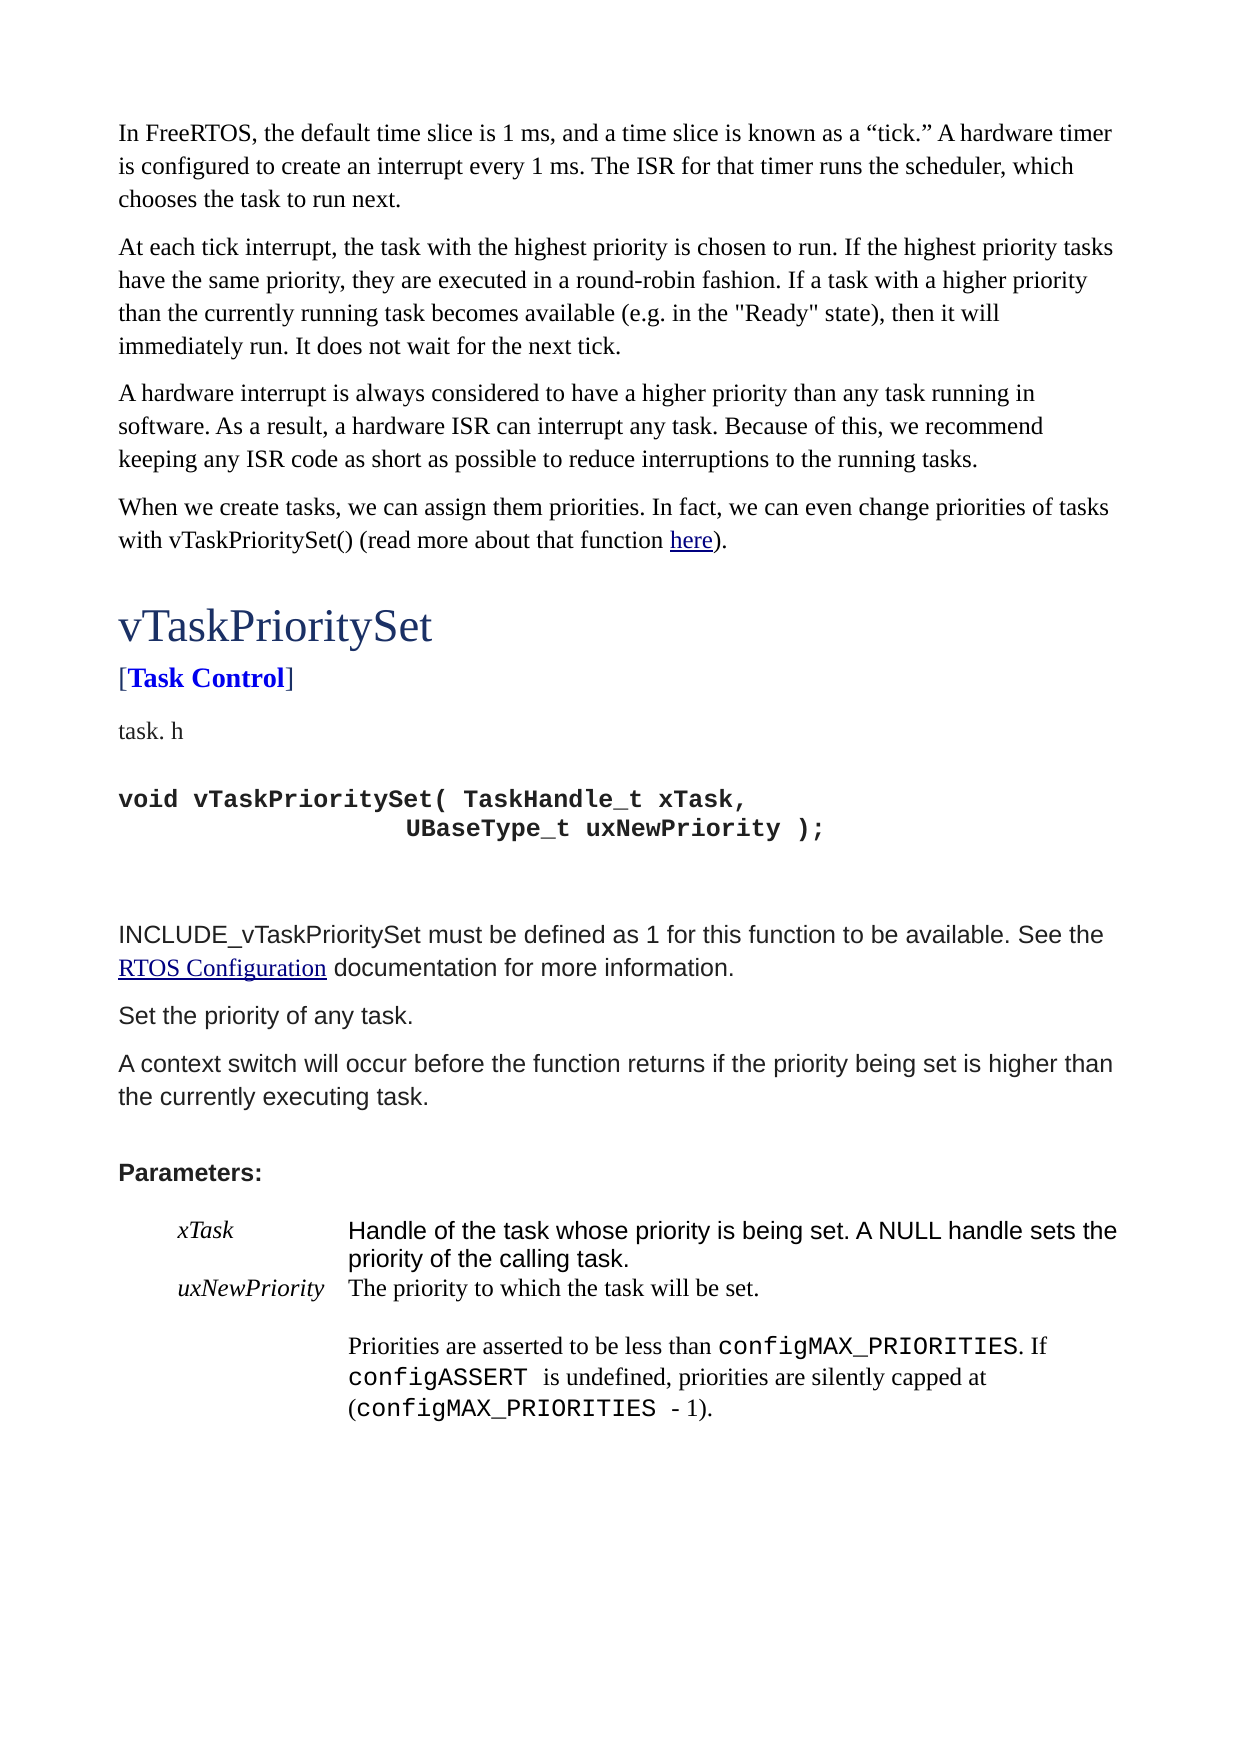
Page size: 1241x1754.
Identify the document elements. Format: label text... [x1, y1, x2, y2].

text UBaseType_t uxNewPriority ); [118, 815, 1122, 844]
table_header xTask [177, 1216, 348, 1273]
text void vTaskPrioritySet( TaskHandle_t xTask, [118, 787, 1122, 815]
text When we create tasks, we can assign them priorities. In fact, we can even change priorities of tasks with vTaskPrioritySet() (read more about that function here). [118, 492, 1122, 554]
text Set the priority of any task. [118, 1001, 1122, 1030]
text task. h [118, 716, 1122, 744]
subtitle Parameters: [118, 1158, 1122, 1187]
table_header Handle of the task whose priority is being set. A NULL handle sets the priority of the calling task. [348, 1216, 1122, 1273]
text In FreeRTOS, the default time slice is 1 ms, and a time slice is known as a “tick.” A hardware timer is configured to create an interrupt every 1 ms. The ISR for that timer runs the scheduler, which chooses the task to run next. [118, 118, 1122, 213]
table_cell uxNewPriority [177, 1273, 348, 1453]
text INCLUDE_vTaskPrioritySet must be defined as 1 for this function to be available. See the RTOS Configuration documentation for more information. [118, 920, 1122, 982]
text At each tick interrupt, the task with the highest priority is chosen to run. If the highest priority tasks have the same priority, they are executed in a round-robin fashion. If a task with a higher priority than the currently running task becomes available (e.g. in the "Ready" state), then it will immediately run. It does not wait for the next tick. [118, 232, 1122, 359]
table_cell The priority to which the task will be set. Priorities are asserted to be less than configMAX_PRIORITIES. If configASSERT is undefined, priorities are silently capped at (configMAX_PRIORITIES - 1). [348, 1273, 1122, 1453]
subtitle vTaskPrioritySet [Task Control] [118, 598, 1122, 694]
text A hardware interrupt is always considered to have a higher priority than any task running in software. As a result, a hardware ISR can interrupt any task. Because of this, we recommend keeping any ISR code as short as possible to reduce interruptions to the running tasks. [118, 378, 1122, 473]
text A context switch will occur before the function returns if the priority being set is higher than the currently executing task. [118, 1049, 1122, 1111]
